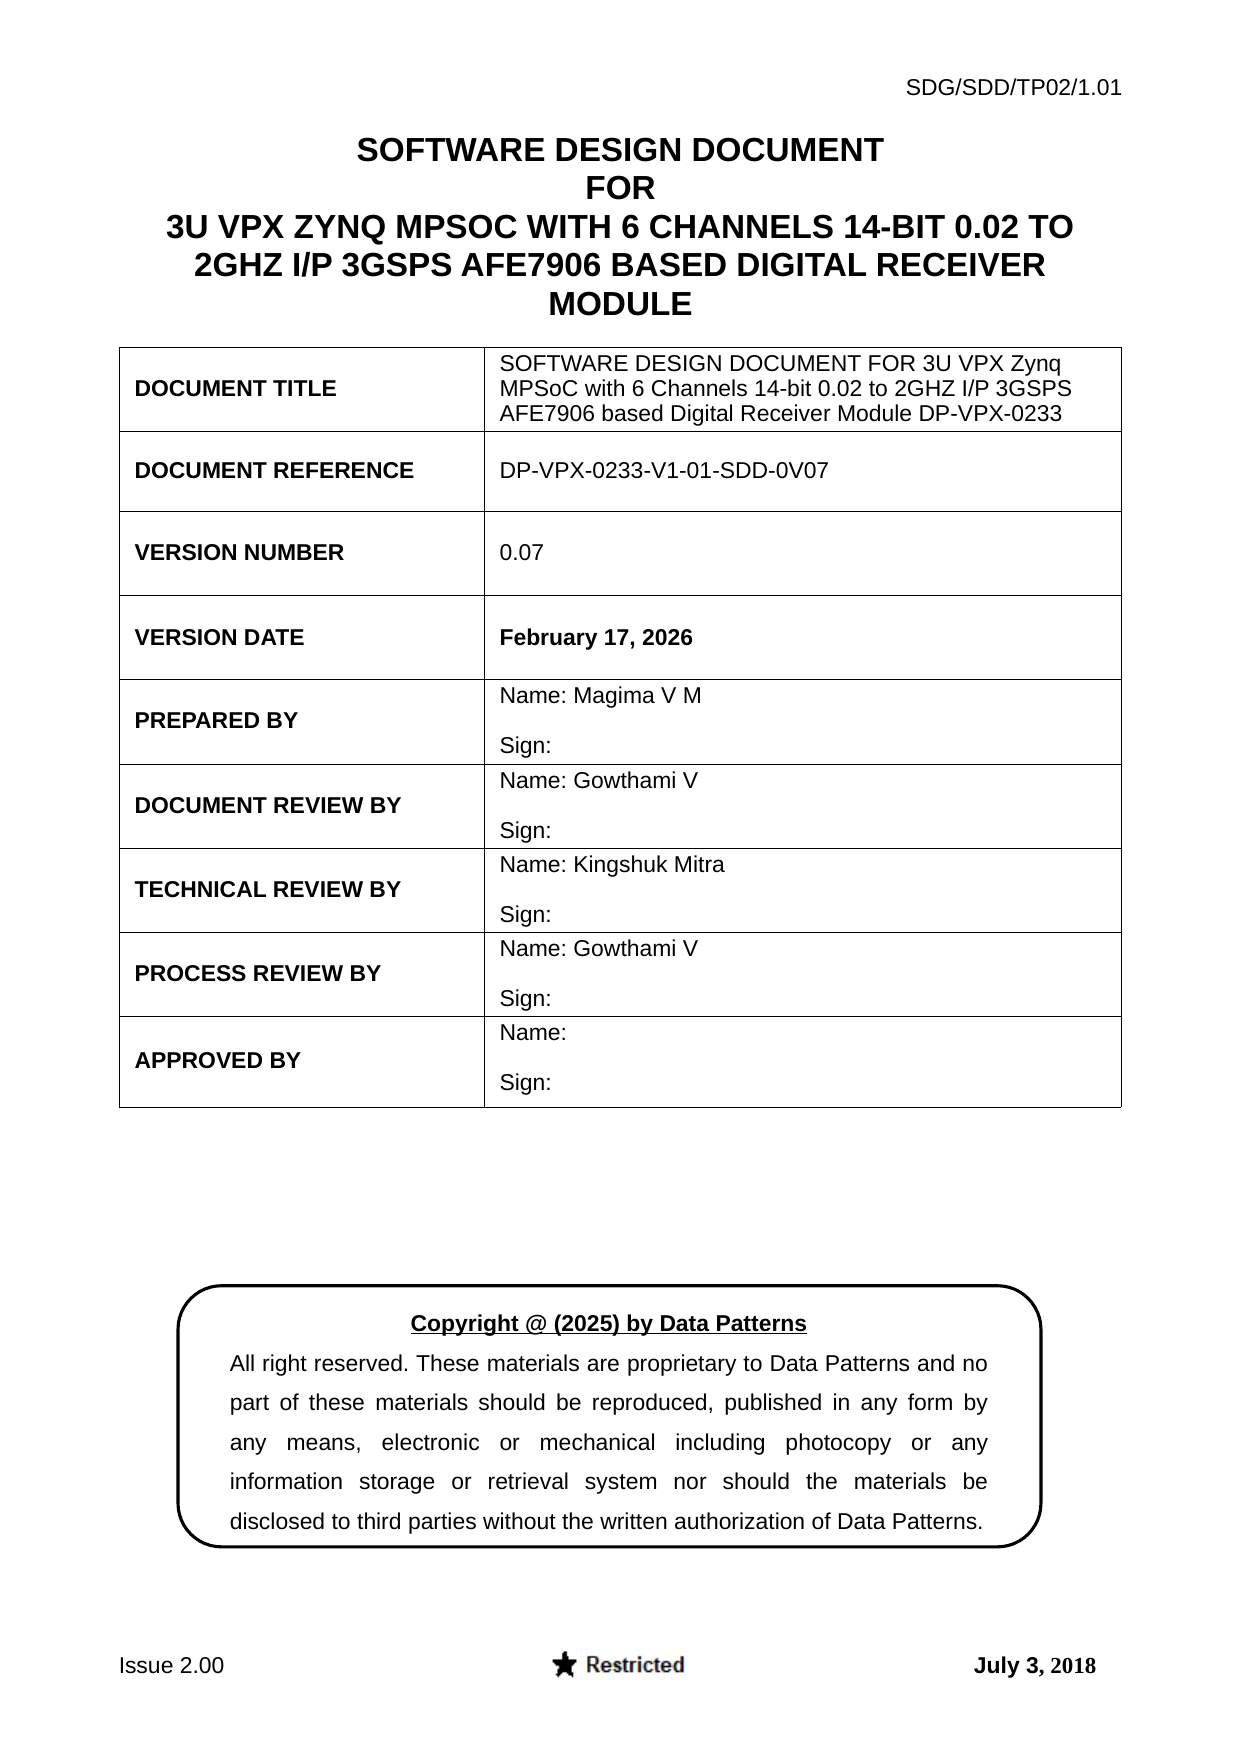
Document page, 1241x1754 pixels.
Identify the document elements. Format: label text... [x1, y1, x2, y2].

table_cell PREPARED BY [120, 680, 484, 763]
table_cell VERSION NUMBER [120, 512, 484, 595]
table_header SOFTWARE DESIGN DOCUMENT FOR 3U VPX Zynq MPSoC with 6 Channels 14-bit 0.02 to 2GHZ I/P 3GSPS AFE7906 based Digital Receiver Module DP-VPX-0233 [485, 348, 1121, 431]
text FOR [118, 168, 1122, 207]
table_cell PROCESS REVIEW BY [120, 933, 484, 1016]
text SOFTWARE DESIGN DOCUMENT [118, 130, 1122, 168]
text 3U VPX Zynq MPSoC with 6 Channels 14-bit 0.02 to 2GHZ I/P 3GSPS AFE7906 based Digital Receiver Module [118, 207, 1122, 322]
table_header DOCUMENT TITLE [120, 348, 484, 431]
table_cell 0.07 [485, 512, 1121, 595]
table_cell DOCUMENT REVIEW BY [120, 765, 484, 847]
table_cell Name: Kingshuk Mitra Sign: [485, 849, 1121, 932]
table_cell Name: Magima V M Sign: [485, 680, 1121, 763]
table_cell Name: Sign: [485, 1017, 1121, 1107]
table_cell Name: Gowthami V Sign: [485, 765, 1121, 847]
table_cell Name: Gowthami V Sign: [485, 933, 1121, 1016]
table_cell VERSION DATE [120, 596, 484, 679]
table_cell DOCUMENT REFERENCE [120, 432, 484, 511]
table_cell APPROVED BY [120, 1017, 484, 1107]
picture [542, 1642, 698, 1687]
table_cell DP-VPX-0233-V1-01-SDD-0V07 [485, 432, 1121, 511]
table_cell TECHNICAL REVIEW BY [120, 849, 484, 932]
table_cell February 17, 2026 [485, 596, 1121, 679]
